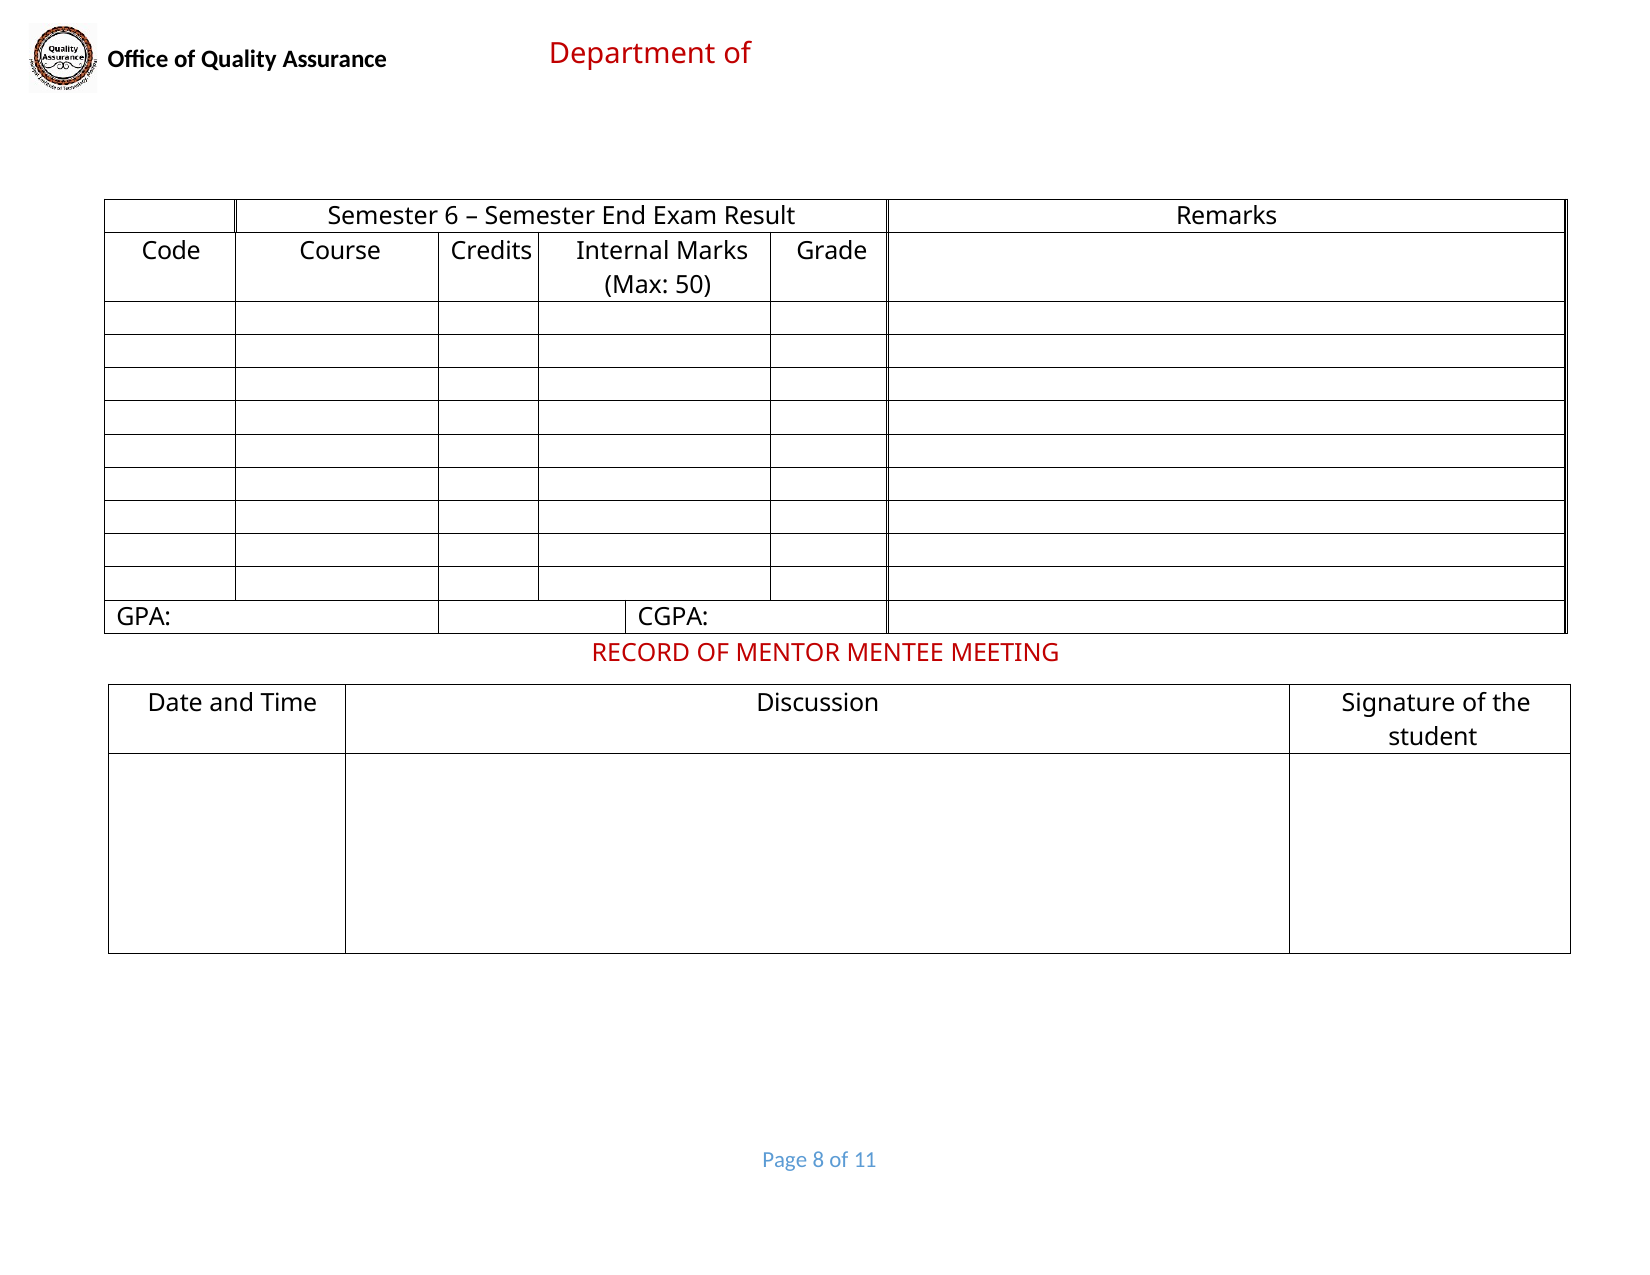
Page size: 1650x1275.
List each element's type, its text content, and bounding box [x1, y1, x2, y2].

table_cell [346, 754, 1289, 952]
table_cell [236, 567, 438, 599]
table_cell [771, 567, 886, 599]
table_cell [539, 435, 770, 467]
table_cell [539, 501, 770, 533]
table_cell [771, 368, 886, 400]
table_cell [539, 468, 770, 500]
table_cell [539, 567, 770, 599]
table_cell [771, 401, 886, 433]
table_cell [105, 435, 235, 467]
table_cell [889, 435, 1564, 467]
table_cell Course [236, 233, 438, 301]
table_cell [236, 468, 438, 500]
table_cell [105, 567, 235, 599]
table_cell [105, 335, 235, 367]
table_cell [889, 601, 1564, 633]
table_cell [439, 567, 538, 599]
table_header Semester 6 – Semester End Exam Result [237, 200, 886, 232]
table_cell [771, 468, 886, 500]
table_header [105, 200, 234, 232]
table_cell [771, 435, 886, 467]
table_cell [889, 335, 1564, 367]
table_cell [439, 501, 538, 533]
table_cell Code [105, 233, 235, 301]
table_cell [539, 302, 770, 334]
table_cell [105, 302, 235, 334]
table_cell [889, 368, 1564, 400]
table_cell Internal Marks (Max: 50) [539, 233, 770, 301]
table_cell [889, 567, 1564, 599]
table_cell [236, 368, 438, 400]
table_cell [105, 501, 235, 533]
table_cell [439, 401, 538, 433]
table_cell [109, 754, 345, 952]
table_header Remarks [889, 200, 1564, 232]
table_cell [439, 435, 538, 467]
table_cell [439, 534, 538, 566]
table_cell [889, 401, 1564, 433]
table_cell [771, 335, 886, 367]
table_cell [889, 302, 1564, 334]
table_cell Credits [439, 233, 538, 301]
picture [28, 23, 98, 93]
table_cell [105, 534, 235, 566]
table_cell [105, 368, 235, 400]
table_cell [539, 335, 770, 367]
table_cell [105, 401, 235, 433]
table_cell [236, 335, 438, 367]
table_header Signature of the student [1290, 685, 1570, 753]
text RECORD OF MENTOR MENTEE MEETING [75, 634, 1575, 668]
table_cell [771, 302, 886, 334]
table_cell [236, 501, 438, 533]
table_cell [439, 302, 538, 334]
table_header Date and Time [109, 685, 345, 753]
table_cell [236, 401, 438, 433]
table_cell [236, 534, 438, 566]
table_cell [439, 368, 538, 400]
table_cell GPA: [105, 601, 438, 633]
table_cell [889, 534, 1564, 566]
table_cell [539, 401, 770, 433]
table_cell Grade [771, 233, 886, 301]
table_cell CGPA: [626, 601, 886, 633]
table_cell [236, 435, 438, 467]
table_cell [439, 335, 538, 367]
table_cell [105, 468, 235, 500]
table_cell [439, 468, 538, 500]
table_cell [889, 501, 1564, 533]
table_cell [771, 534, 886, 566]
table_cell [439, 601, 625, 633]
table_cell [889, 233, 1564, 301]
table_header Discussion [346, 685, 1289, 753]
table_cell [889, 468, 1564, 500]
table_cell [1290, 754, 1570, 952]
table_cell [771, 501, 886, 533]
table_cell [539, 368, 770, 400]
table_cell [539, 534, 770, 566]
table_cell [236, 302, 438, 334]
